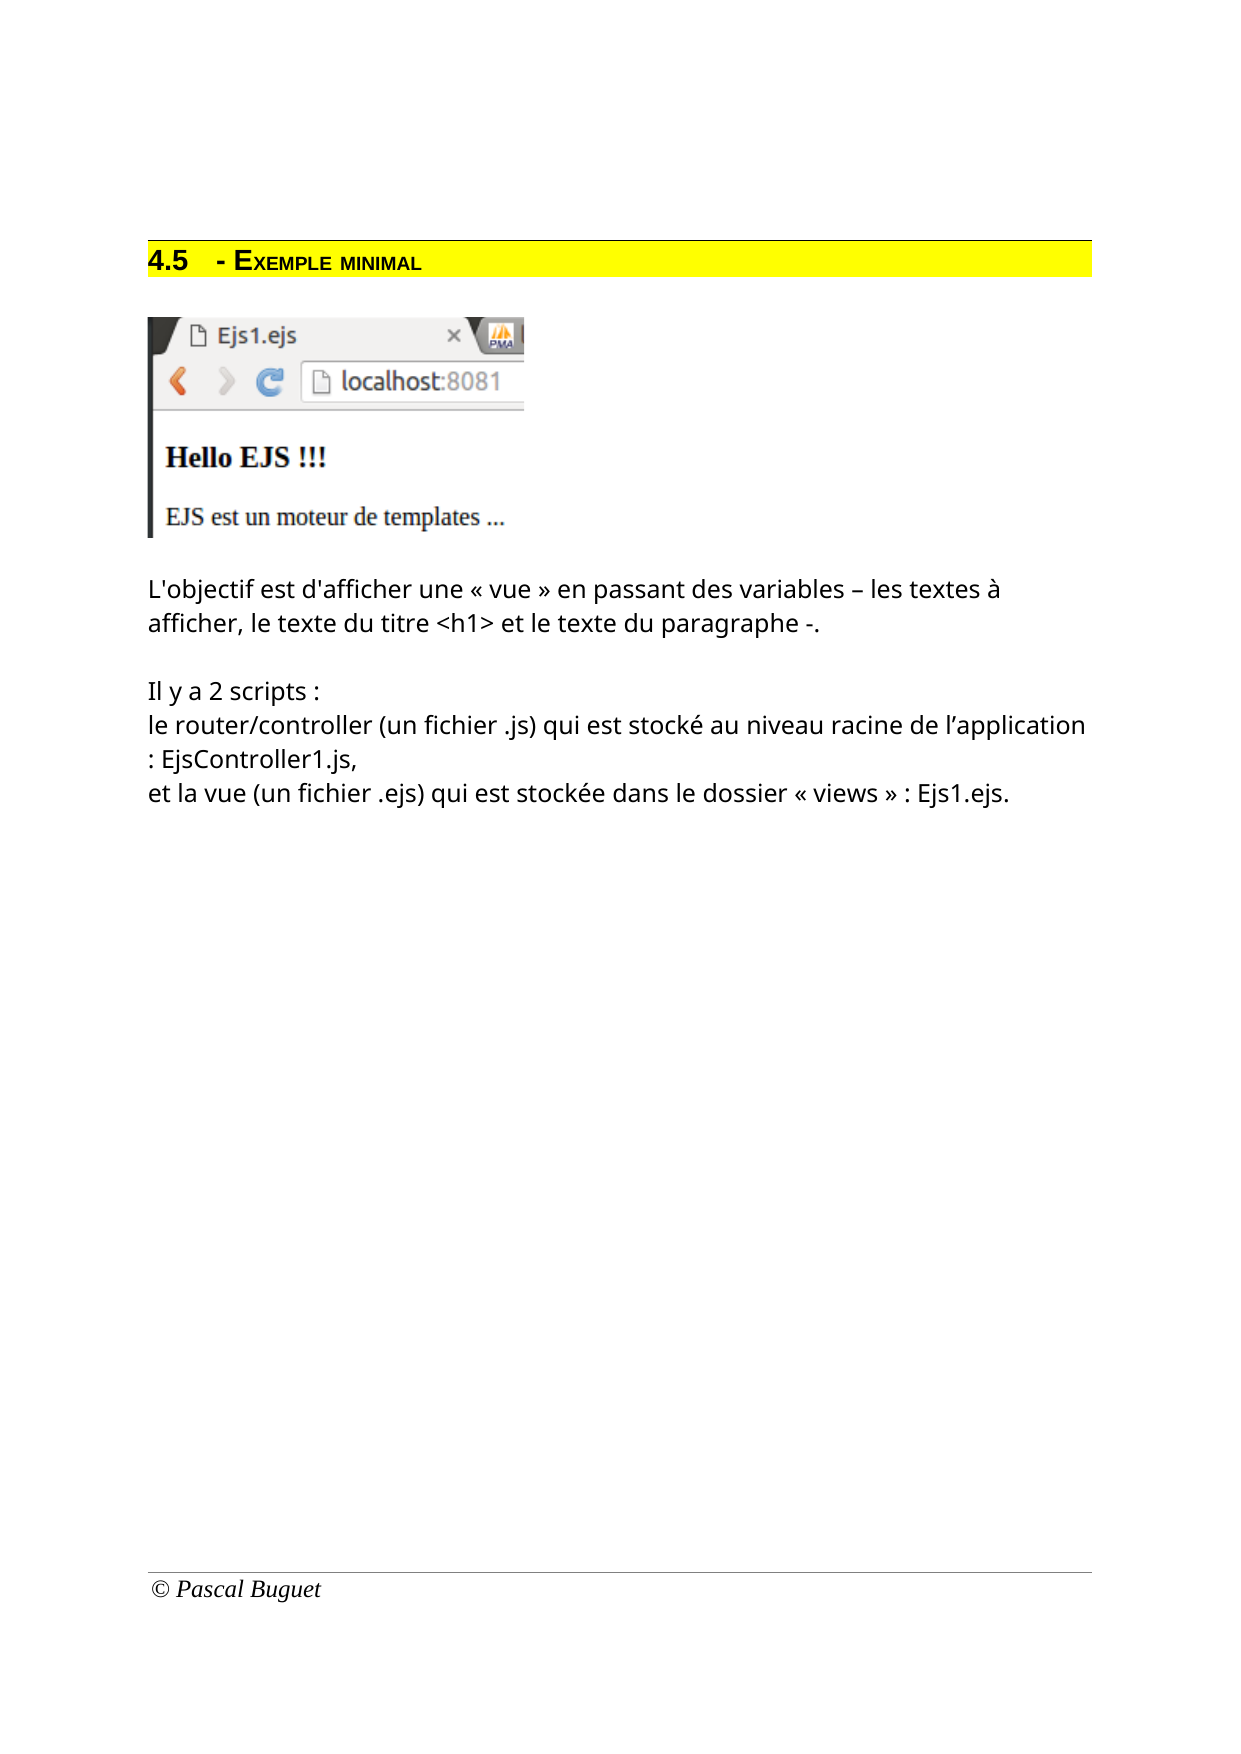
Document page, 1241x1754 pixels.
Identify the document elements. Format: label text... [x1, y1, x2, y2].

text L'objectif est d'afficher une « vue » en passant des variables – les textes à afficher, le texte du titre <h1> et le texte du paragraphe -. [148, 572, 1092, 640]
text le router/controller (un fichier .js) qui est stocké au niveau racine de l’application : EjsController1.js, [148, 708, 1092, 776]
subtitle - Exemple minimal [148, 241, 1092, 277]
picture [147, 317, 525, 538]
text Il y a 2 scripts : [148, 674, 1092, 708]
text et la vue (un fichier .ejs) qui est stockée dans le dossier « views » : Ejs1.ejs. [148, 776, 1092, 810]
